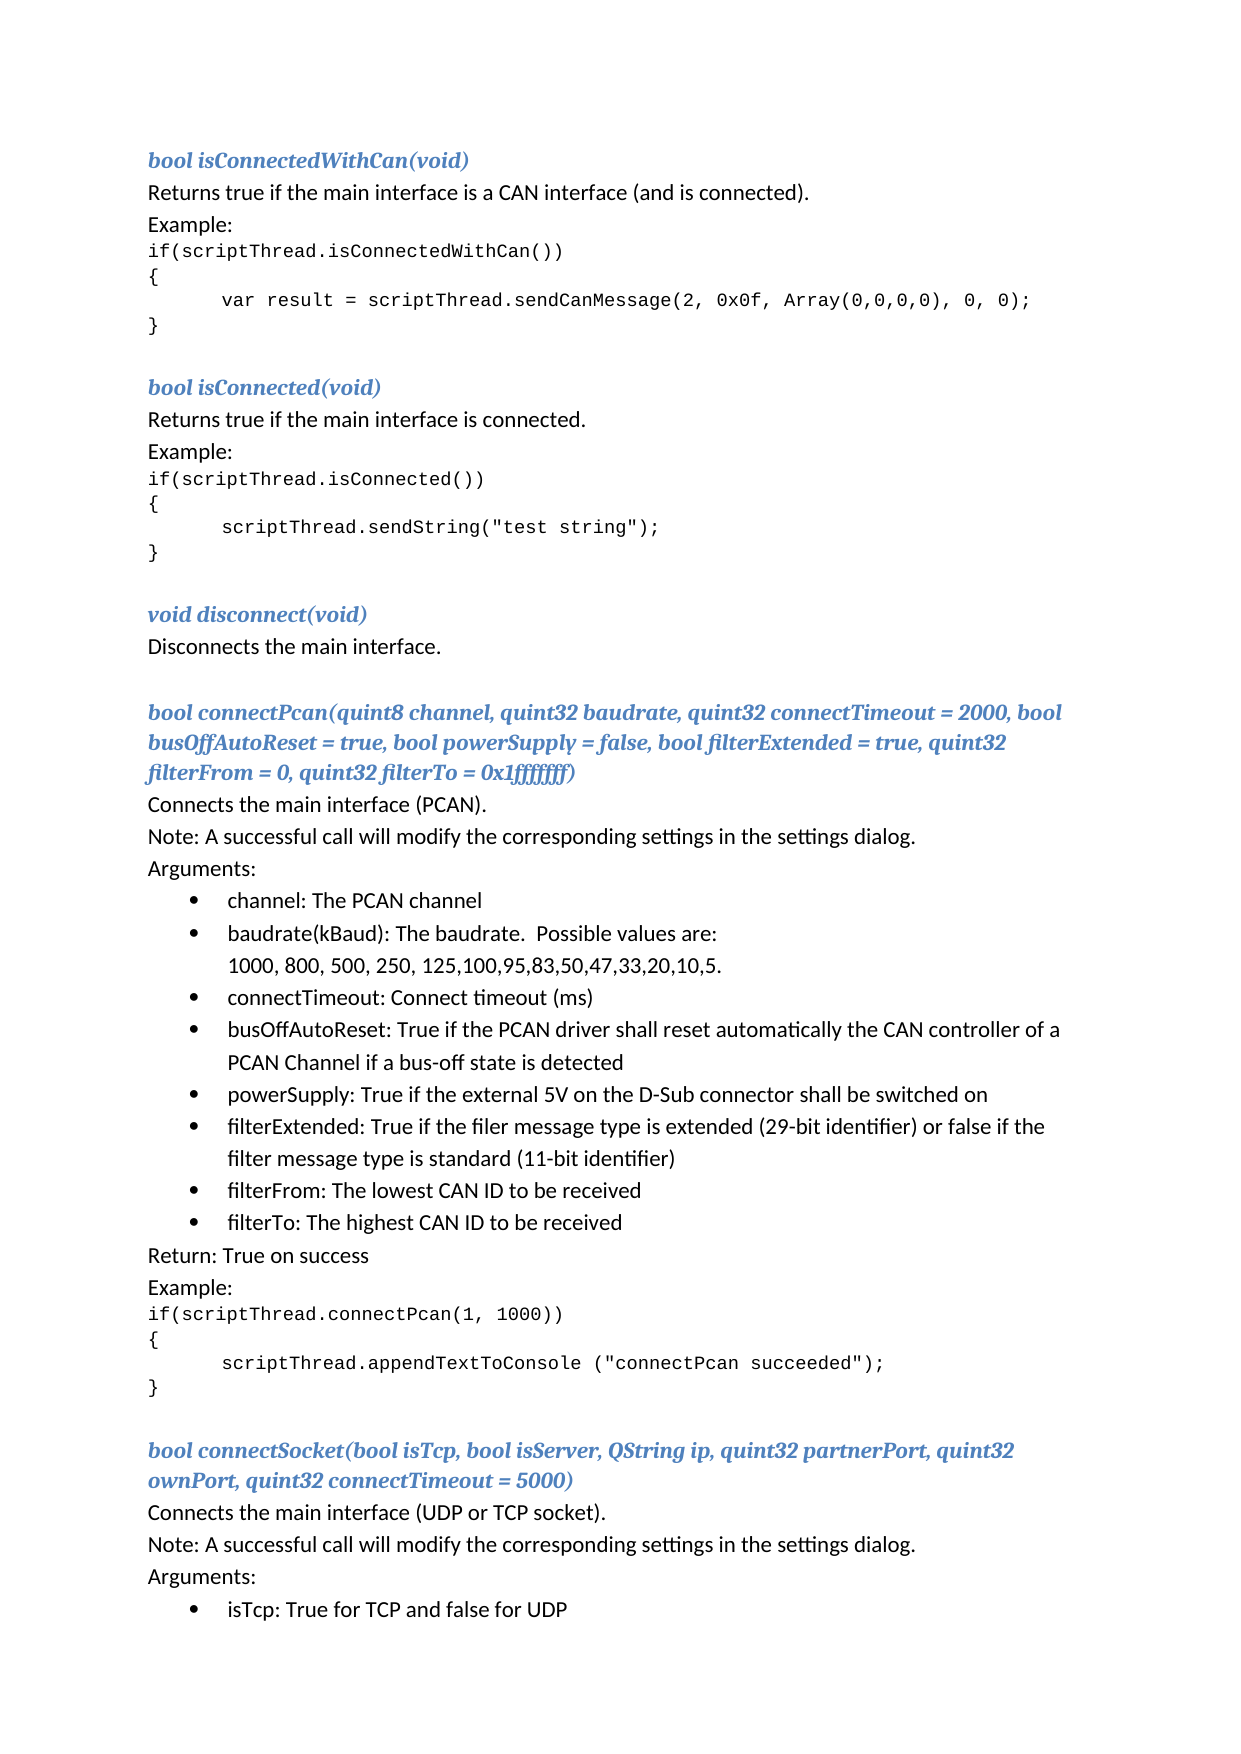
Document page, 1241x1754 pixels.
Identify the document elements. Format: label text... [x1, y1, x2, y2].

text } [148, 542, 1093, 564]
text } [148, 315, 1093, 337]
text Example: [148, 437, 1093, 465]
text if(scriptThread.isConnectedWithCan()) [148, 242, 1093, 263]
list Return: True on success [148, 1241, 1093, 1269]
subtitle void disconnect(void) [148, 602, 1093, 628]
text Returns true if the main interface is connected. [148, 405, 1093, 433]
text Disconnects the main interface. [148, 632, 1093, 660]
list powerSupply: True if the external 5V on the D-Sub connector shall be switched on [190, 1080, 1093, 1108]
text Arguments: [148, 854, 1093, 882]
subtitle bool connectPcan(quint8 channel, quint32 baudrate, quint32 connectTimeout = 2000, bool busOffAutoReset = true, bool powerSupply = false, bool filterExtended = true, quint32 filterFrom = 0, quint32 filterTo = 0x1fffffff) [148, 699, 1093, 786]
text { [148, 267, 1093, 288]
subtitle bool connectSocket(bool isTcp, bool isServer, QString ip, quint32 partnerPort, quint32 ownPort, quint32 connectTimeout = 5000) [148, 1438, 1093, 1494]
list isTcp: True for TCP and false for UDP [190, 1595, 1093, 1623]
text scriptThread.sendString("test string"); [148, 518, 1093, 539]
text Connects the main interface (PCAN). [148, 790, 1093, 818]
text var result = scriptThread.sendCanMessage(2, 0x0f, Array(0,0,0,0), 0, 0); [148, 291, 1093, 312]
list filterTo: The highest CAN ID to be received [190, 1208, 1093, 1237]
text Returns true if the main interface is a CAN interface (and is connected). [148, 178, 1093, 206]
text } [148, 1378, 1093, 1399]
list busOffAutoReset: True if the PCAN driver shall reset automatically the CAN controller of a PCAN Channel if a bus-off state is detected [190, 1015, 1093, 1076]
subtitle bool isConnected(void) [148, 375, 1093, 401]
list channel: The PCAN channel [190, 887, 1093, 915]
text Connects the main interface (UDP or TCP socket). [148, 1498, 1093, 1526]
text { [148, 1329, 1093, 1351]
text scriptThread.appendTextToConsole ("connectPcan succeeded"); [148, 1354, 1093, 1375]
text Note: A successful call will modify the corresponding settings in the settings dialog. [148, 1530, 1093, 1558]
text Note: A successful call will modify the corresponding settings in the settings dialog. [148, 822, 1093, 850]
text if(scriptThread.connectPcan(1, 1000)) [148, 1305, 1093, 1326]
text Example: [148, 1273, 1093, 1301]
text { [148, 494, 1093, 515]
list filterExtended: True if the filer message type is extended (29-bit identifier) or false if the filter message type is standard (11-bit identifier) [190, 1112, 1093, 1172]
list connectTimeout: Connect timeout (ms) [190, 983, 1093, 1011]
text if(scriptThread.isConnected()) [148, 469, 1093, 491]
subtitle bool isConnectedWithCan(void) [148, 148, 1093, 174]
list baudrate(kBaud): The baudrate. Possible values are: [190, 919, 1093, 947]
text Example: [148, 210, 1093, 238]
text Arguments: [148, 1562, 1093, 1591]
list 1000, 800, 500, 250, 125,100,95,83,50,47,33,20,10,5. [190, 951, 1093, 979]
list filterFrom: The lowest CAN ID to be received [190, 1176, 1093, 1204]
